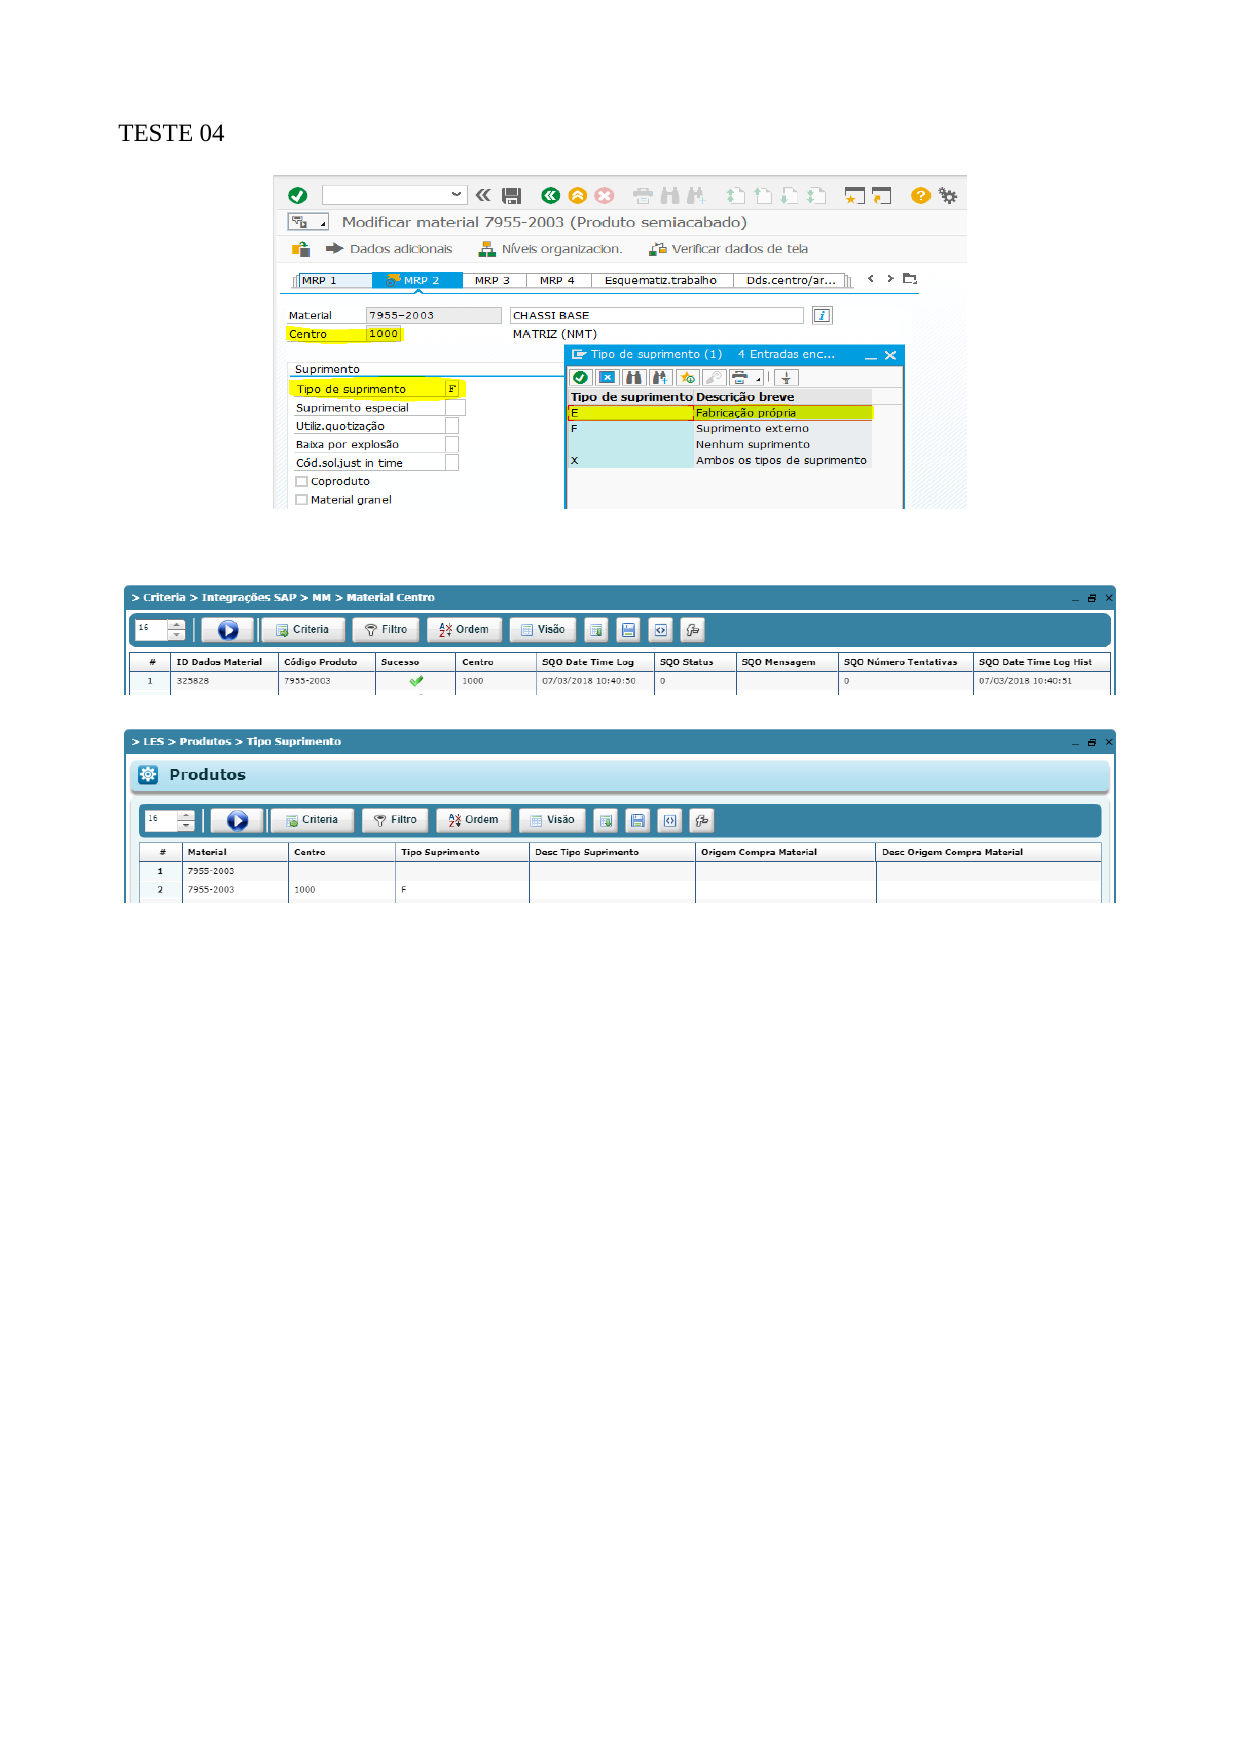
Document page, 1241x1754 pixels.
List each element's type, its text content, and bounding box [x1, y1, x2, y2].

picture [273, 175, 967, 509]
picture [118, 578, 1123, 695]
picture [567, 366, 903, 509]
text TESTE 04 [118, 118, 1122, 147]
picture [118, 723, 1123, 903]
